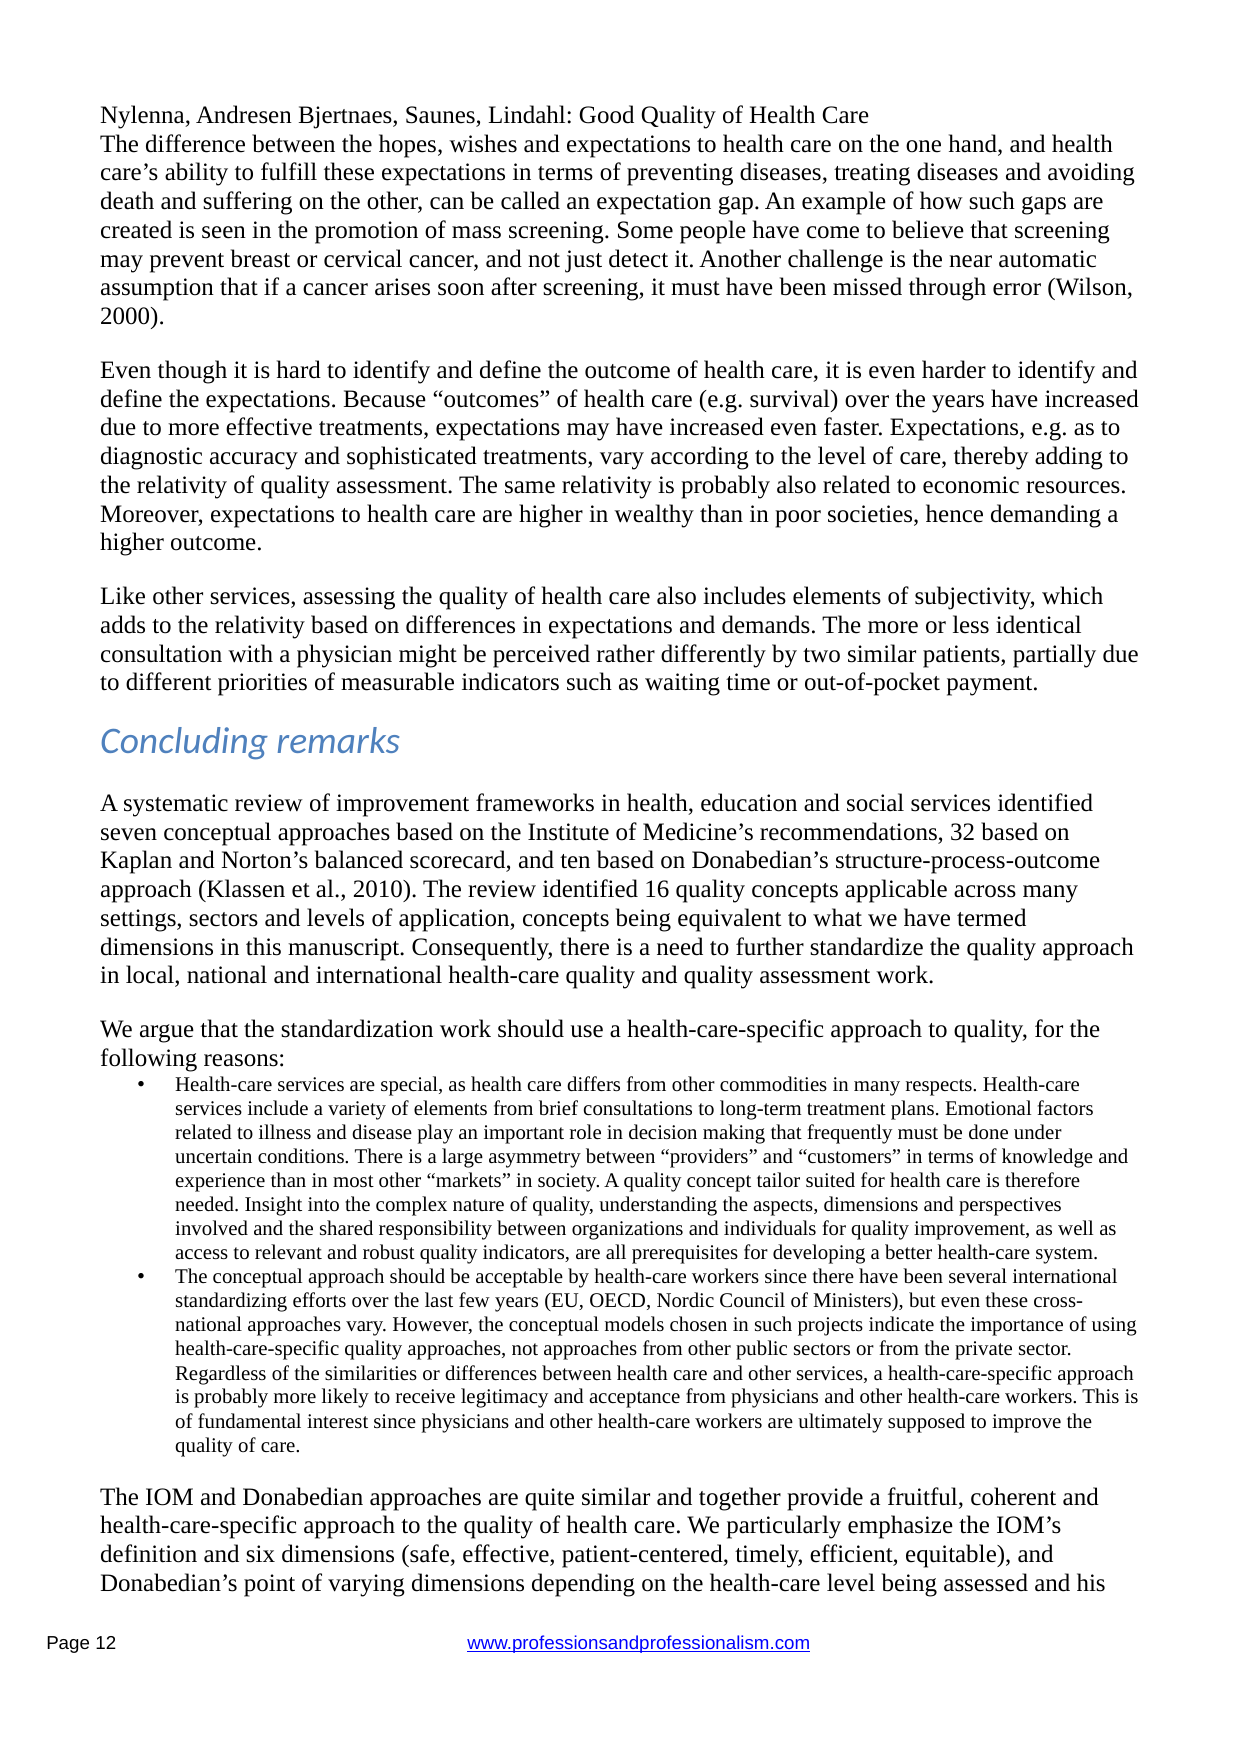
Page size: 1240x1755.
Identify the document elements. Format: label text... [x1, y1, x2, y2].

text Even though it is hard to identify and define the outcome of health care, it is even harder to identify and define the expectations. Because “outcomes” of health care (e.g. survival) over the years have increased due to more effective treatments, expectations may have increased even faster. Expectations, e.g. as to diagnostic accuracy and sophisticated treatments, vary according to the level of care, thereby adding to the relativity of quality assessment. The same relativity is probably also related to economic resources. Moreover, expectations to health care are higher in wealthy than in poor societies, hence demanding a higher outcome. [100, 355, 1139, 556]
text The difference between the hopes, wishes and expectations to health care on the one hand, and health care’s ability to fulfill these expectations in terms of preventing diseases, treating diseases and avoiding death and suffering on the other, can be called an expectation gap. An example of how such gaps are created is seen in the promotion of mass screening. Some people have come to believe that screening may prevent breast or cervical cancer, and not just detect it. Another challenge is the near automatic assumption that if a cancer arises soon after screening, it must have been missed through error (Wilson, 2000). [100, 129, 1139, 330]
text A systematic review of improvement frameworks in health, education and social services identified seven conceptual approaches based on the Institute of Medicine’s recommendations, 32 based on Kaplan and Norton’s balanced scorecard, and ten based on Donabedian’s structure-process-outcome approach (Klassen et al., 2010). The review identified 16 quality concepts applicable across many settings, sectors and levels of application, concepts being equivalent to what we have termed dimensions in this manuscript. Consequently, there is a need to further standardize the quality approach in local, national and international health-care quality and quality assessment work. [100, 788, 1139, 989]
list The conceptual approach should be acceptable by health-care workers since there have been several international standardizing efforts over the last few years (EU, OECD, Nordic Council of Ministers), but even these cross-national approaches vary. However, the conceptual models chosen in such projects indicate the importance of using health-care-specific quality approaches, not approaches from other public sectors or from the private sector. Regardless of the similarities or differences between health care and other services, a health-care-specific approach is probably more likely to receive legitimacy and acceptance from physicians and other health-care workers. This is of fundamental interest since physicians and other health-care workers are ultimately supposed to improve the quality of care. [137, 1264, 1139, 1457]
list Health-care services are special, as health care differs from other commodities in many respects. Health-care services include a variety of elements from brief consultations to long-term treatment plans. Emotional factors related to illness and disease play an important role in decision making that frequently must be done under uncertain conditions. There is a large asymmetry between “providers” and “customers” in terms of knowledge and experience than in most other “markets” in society. A quality concept tailor suited for health care is therefore needed. Insight into the complex nature of quality, understanding the aspects, dimensions and perspectives involved and the shared responsibility between organizations and individuals for quality improvement, as well as access to relevant and robust quality indicators, are all prerequisites for developing a better health-care system. [137, 1072, 1139, 1264]
text The IOM and Donabedian approaches are quite similar and together provide a fruitful, coherent and health-care-specific approach to the quality of health care. We particularly emphasize the IOM’s definition and six dimensions (safe, effective, patient-centered, timely, efficient, equitable), and Donabedian’s point of varying dimensions depending on the health-care level being assessed and his [100, 1482, 1139, 1597]
text We argue that the standardization work should use a health-care-specific approach to quality, for the following reasons: [100, 1014, 1139, 1072]
text Like other services, assessing the quality of health care also includes elements of subjectivity, which adds to the relativity based on differences in expectations and demands. The more or less identical consultation with a physician might be perceived rather differently by two similar patients, partially due to different priorities of measurable indicators such as waiting time or out-of-pocket payment. [100, 581, 1139, 696]
subtitle Concluding remarks [100, 717, 1139, 763]
